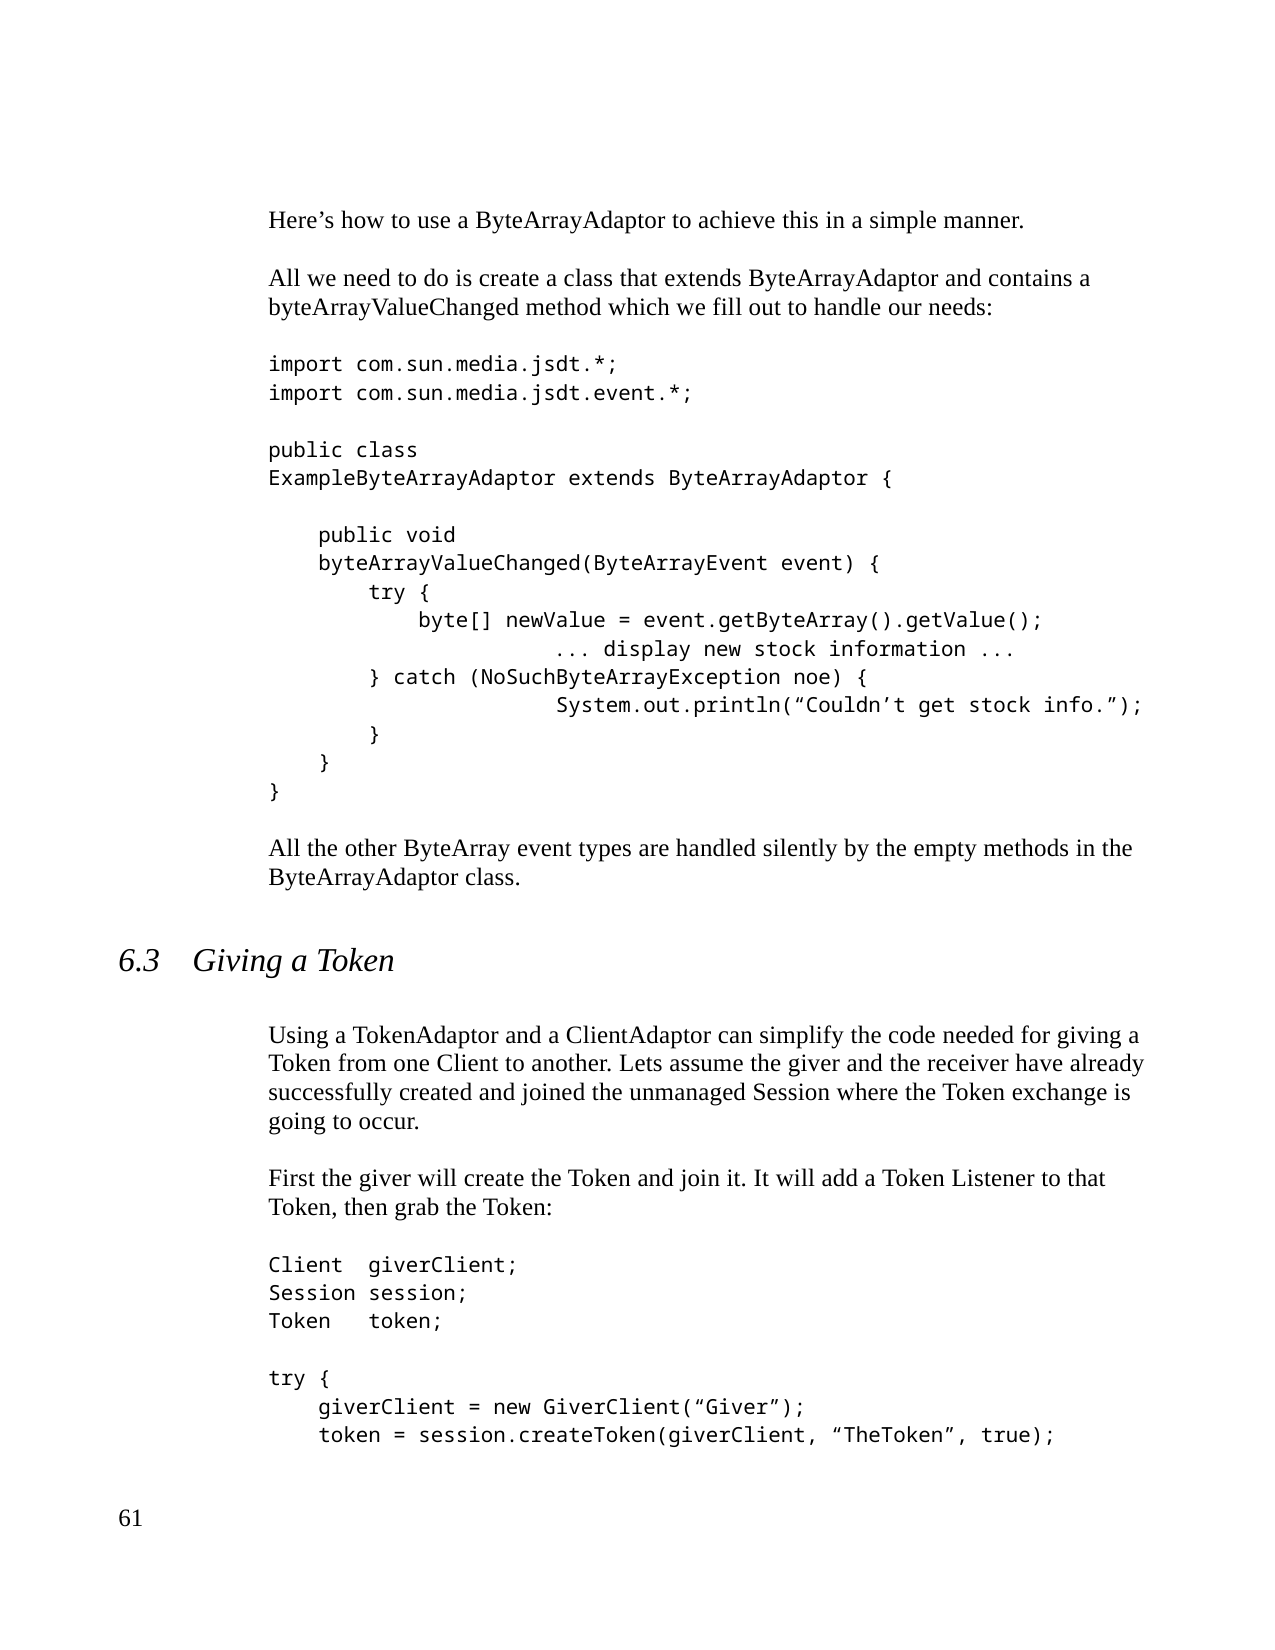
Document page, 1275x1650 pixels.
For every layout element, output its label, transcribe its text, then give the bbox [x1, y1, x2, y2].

subtitle 6.3 Giving a Token [118, 940, 1157, 978]
text System.out.println(“Couldn’t get stock info.”); [268, 691, 1157, 719]
text Token token; [268, 1307, 1157, 1335]
text } [268, 719, 1157, 747]
text Using a TokenAdaptor and a ClientAdaptor can simplify the code needed for giving a Token from one Client to another. Lets assume the giver and the receiver have already successfully created and joined the unmanaged Session where the Token exchange is going to occur. [268, 1020, 1157, 1135]
text try { [268, 1363, 1157, 1392]
text First the giver will create the Token and join it. It will add a Token Listener to that Token, then grab the Token: [268, 1163, 1157, 1221]
text ... display new stock information ... [268, 634, 1157, 662]
text byteArrayValueChanged(ByteArrayEvent event) { [268, 548, 1157, 577]
text All we need to do is create a class that extends ByteArrayAdaptor and contains a byteArrayValueChanged method which we fill out to handle our needs: [268, 263, 1157, 321]
text } catch (NoSuchByteArrayException noe) { [268, 662, 1157, 691]
text giverClient = new GiverClient(“Giver”); [268, 1392, 1157, 1420]
text Session session; [268, 1278, 1157, 1307]
text } [268, 747, 1157, 776]
text import com.sun.media.jsdt.event.*; [268, 378, 1157, 406]
text ExampleByteArrayAdaptor extends ByteArrayAdaptor { [268, 463, 1157, 492]
text import com.sun.media.jsdt.*; [268, 349, 1157, 378]
text token = session.createToken(giverClient, “TheToken”, true); [268, 1420, 1157, 1449]
text public void [268, 520, 1157, 548]
text Here’s how to use a ByteArrayAdaptor to achieve this in a simple manner. [268, 206, 1157, 234]
text All the other ByteArray event types are handled silently by the empty methods in the ByteArrayAdaptor class. [268, 833, 1157, 891]
text } [268, 776, 1157, 804]
text public class [268, 435, 1157, 463]
text byte[] newValue = event.getByteArray().getValue(); [268, 605, 1157, 634]
text Client giverClient; [268, 1250, 1157, 1278]
text try { [268, 577, 1157, 605]
